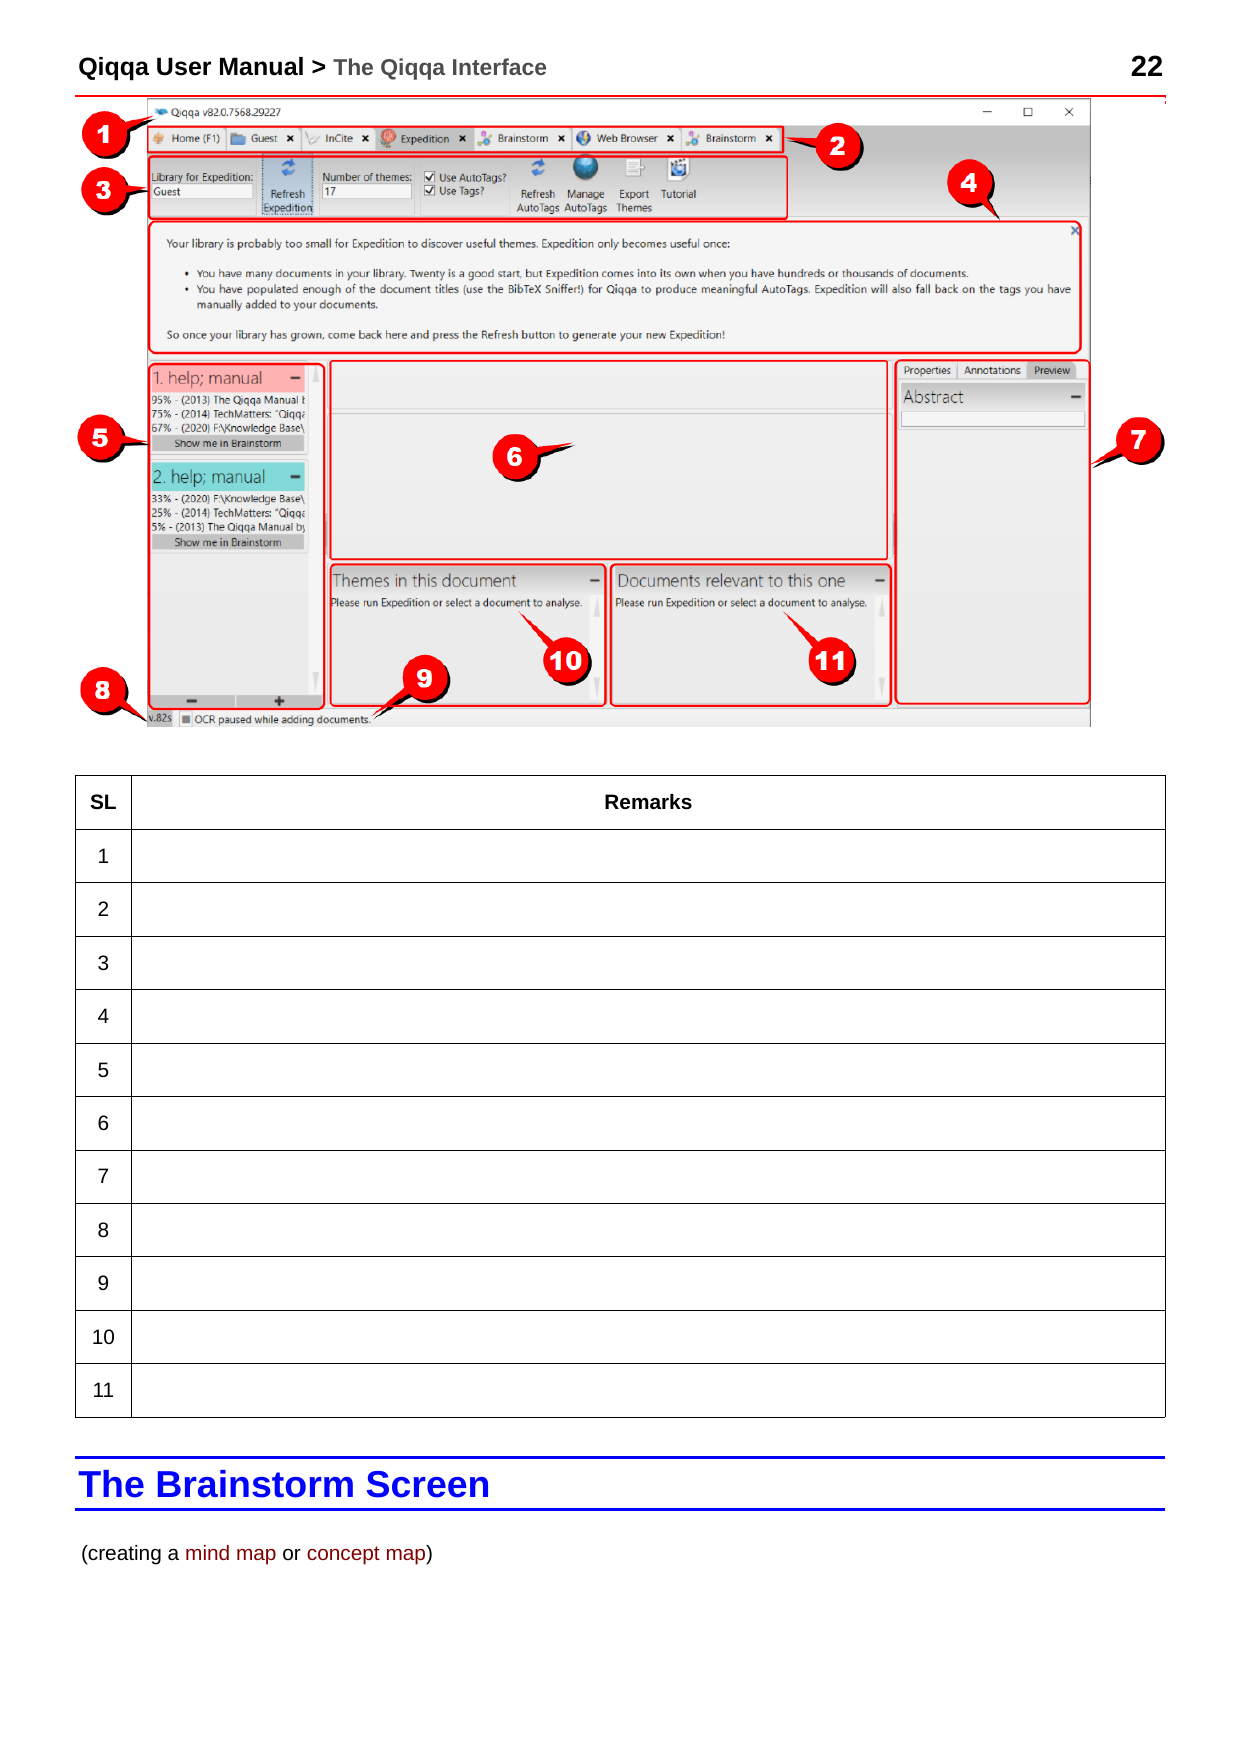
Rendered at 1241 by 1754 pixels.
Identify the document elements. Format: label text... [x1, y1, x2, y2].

table_cell [132, 1257, 1165, 1310]
subtitle The Brainstorm Screen [75, 1459, 1165, 1508]
text (creating a mind map or concept map) [75, 1541, 1165, 1565]
table_cell [132, 990, 1165, 1043]
table_cell [132, 1311, 1165, 1363]
table_cell [132, 1364, 1165, 1417]
picture [75, 97, 1166, 727]
table_header Remarks [132, 776, 1165, 829]
table_header SL [76, 776, 131, 829]
table_cell [132, 1204, 1165, 1256]
table_cell [132, 883, 1165, 936]
table_cell 7 [76, 1151, 131, 1203]
table_cell 9 [76, 1257, 131, 1310]
table_cell 4 [76, 990, 131, 1043]
table_cell [132, 1044, 1165, 1096]
table_cell 3 [76, 937, 131, 989]
table_cell 8 [76, 1204, 131, 1256]
table_cell [132, 1097, 1165, 1149]
table_cell 6 [76, 1097, 131, 1149]
table_cell [132, 1151, 1165, 1203]
table_cell 5 [76, 1044, 131, 1096]
table_cell 1 [76, 830, 131, 882]
table_cell [132, 830, 1165, 882]
table_cell 11 [76, 1364, 131, 1417]
table_cell 2 [76, 883, 131, 936]
table_cell 10 [76, 1311, 131, 1363]
table_cell [132, 937, 1165, 989]
